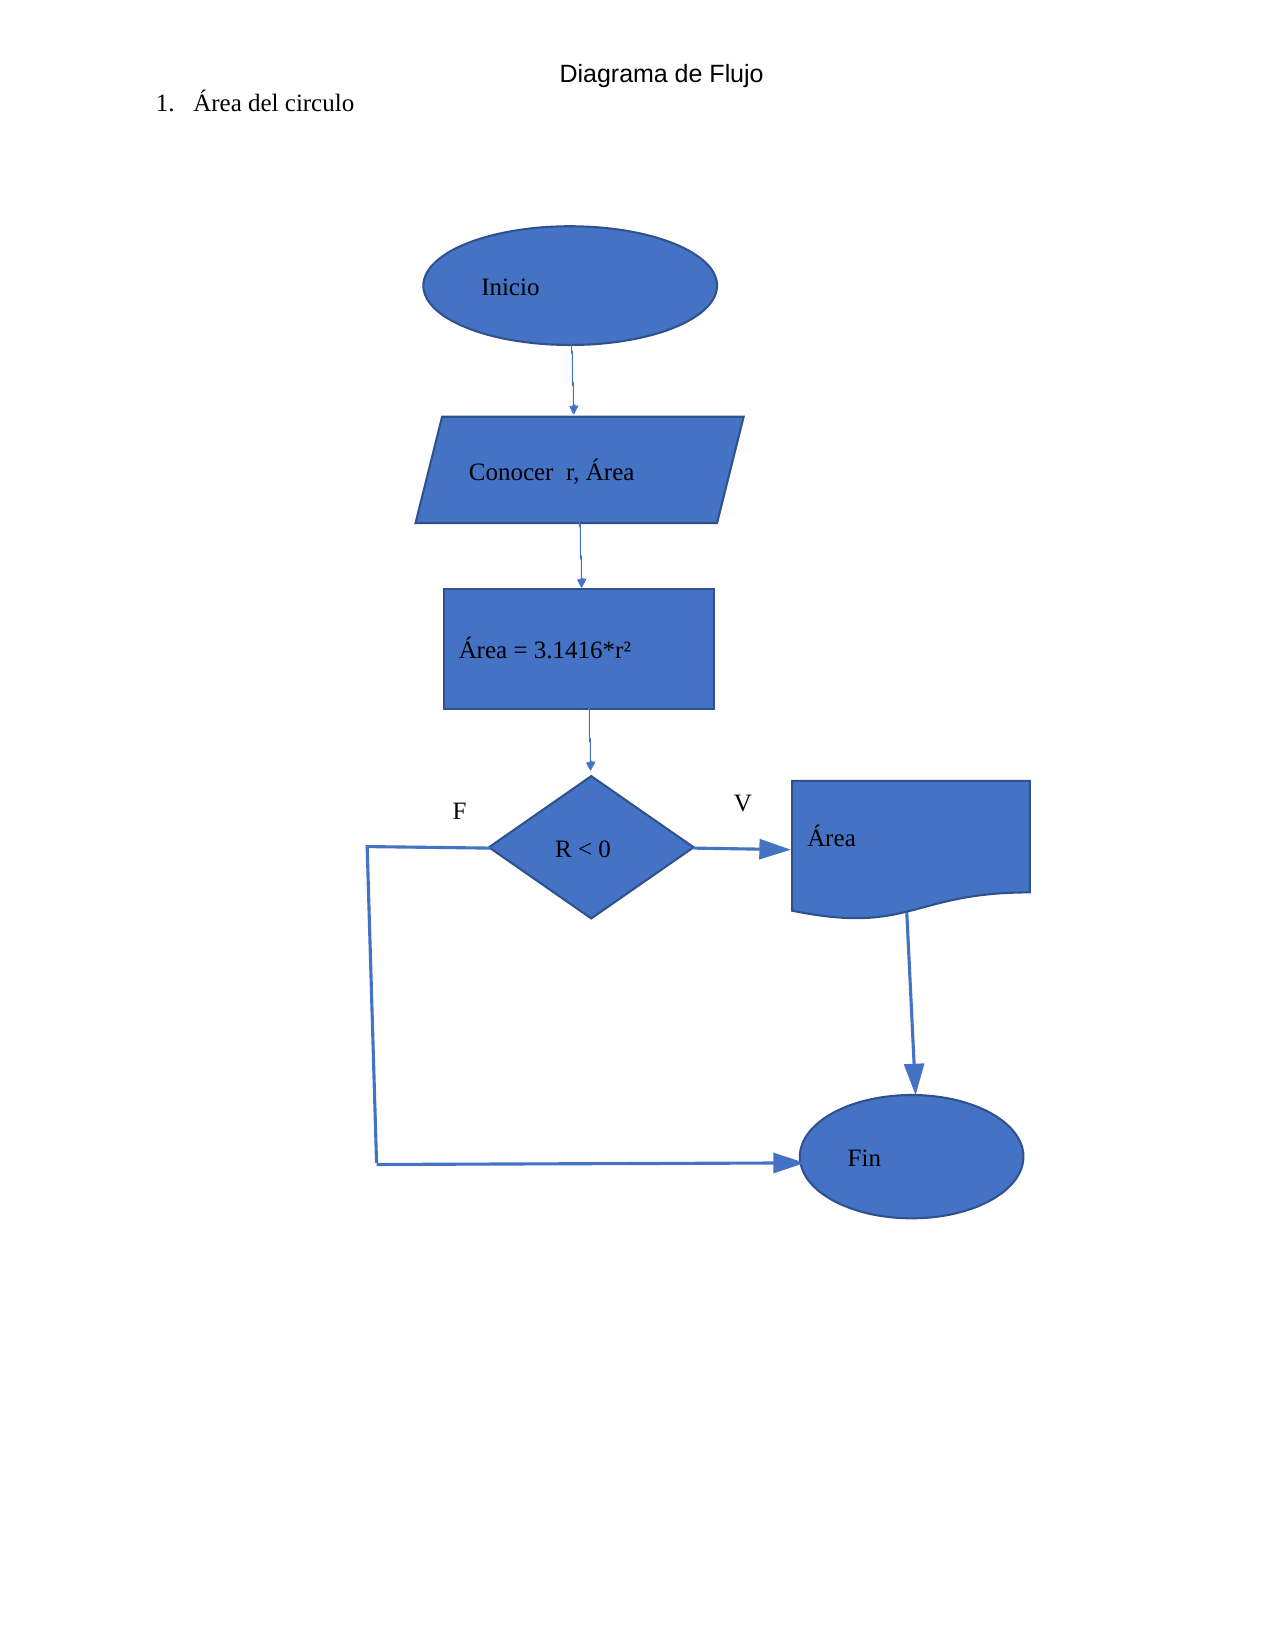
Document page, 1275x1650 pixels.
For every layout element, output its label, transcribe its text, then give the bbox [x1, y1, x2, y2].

text Diagrama de Flujo [118, 59, 1205, 88]
list Área del circulo [156, 88, 1205, 117]
